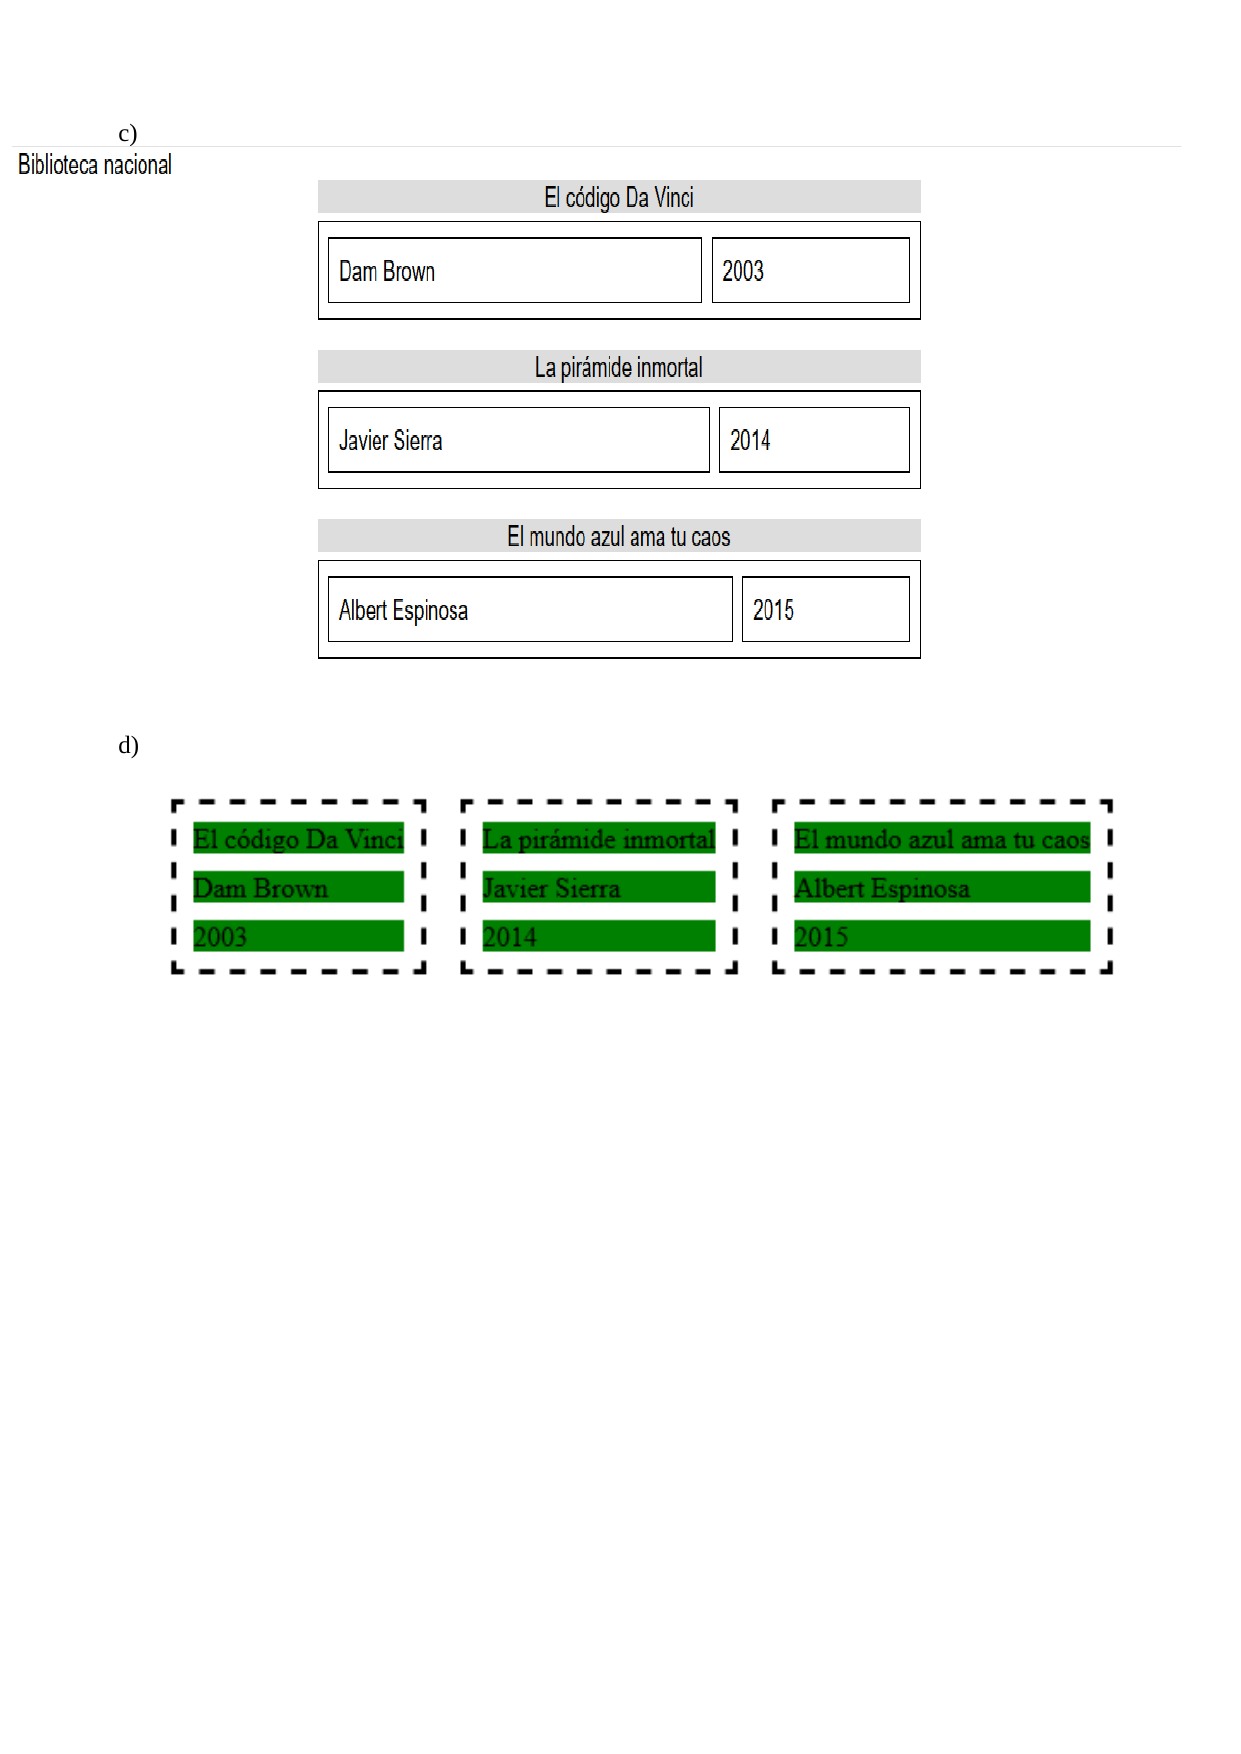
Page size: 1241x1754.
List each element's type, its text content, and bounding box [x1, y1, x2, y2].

text c) [118, 118, 1122, 146]
picture [163, 775, 1132, 1008]
text d) [118, 730, 1122, 758]
picture [11, 146, 1182, 701]
